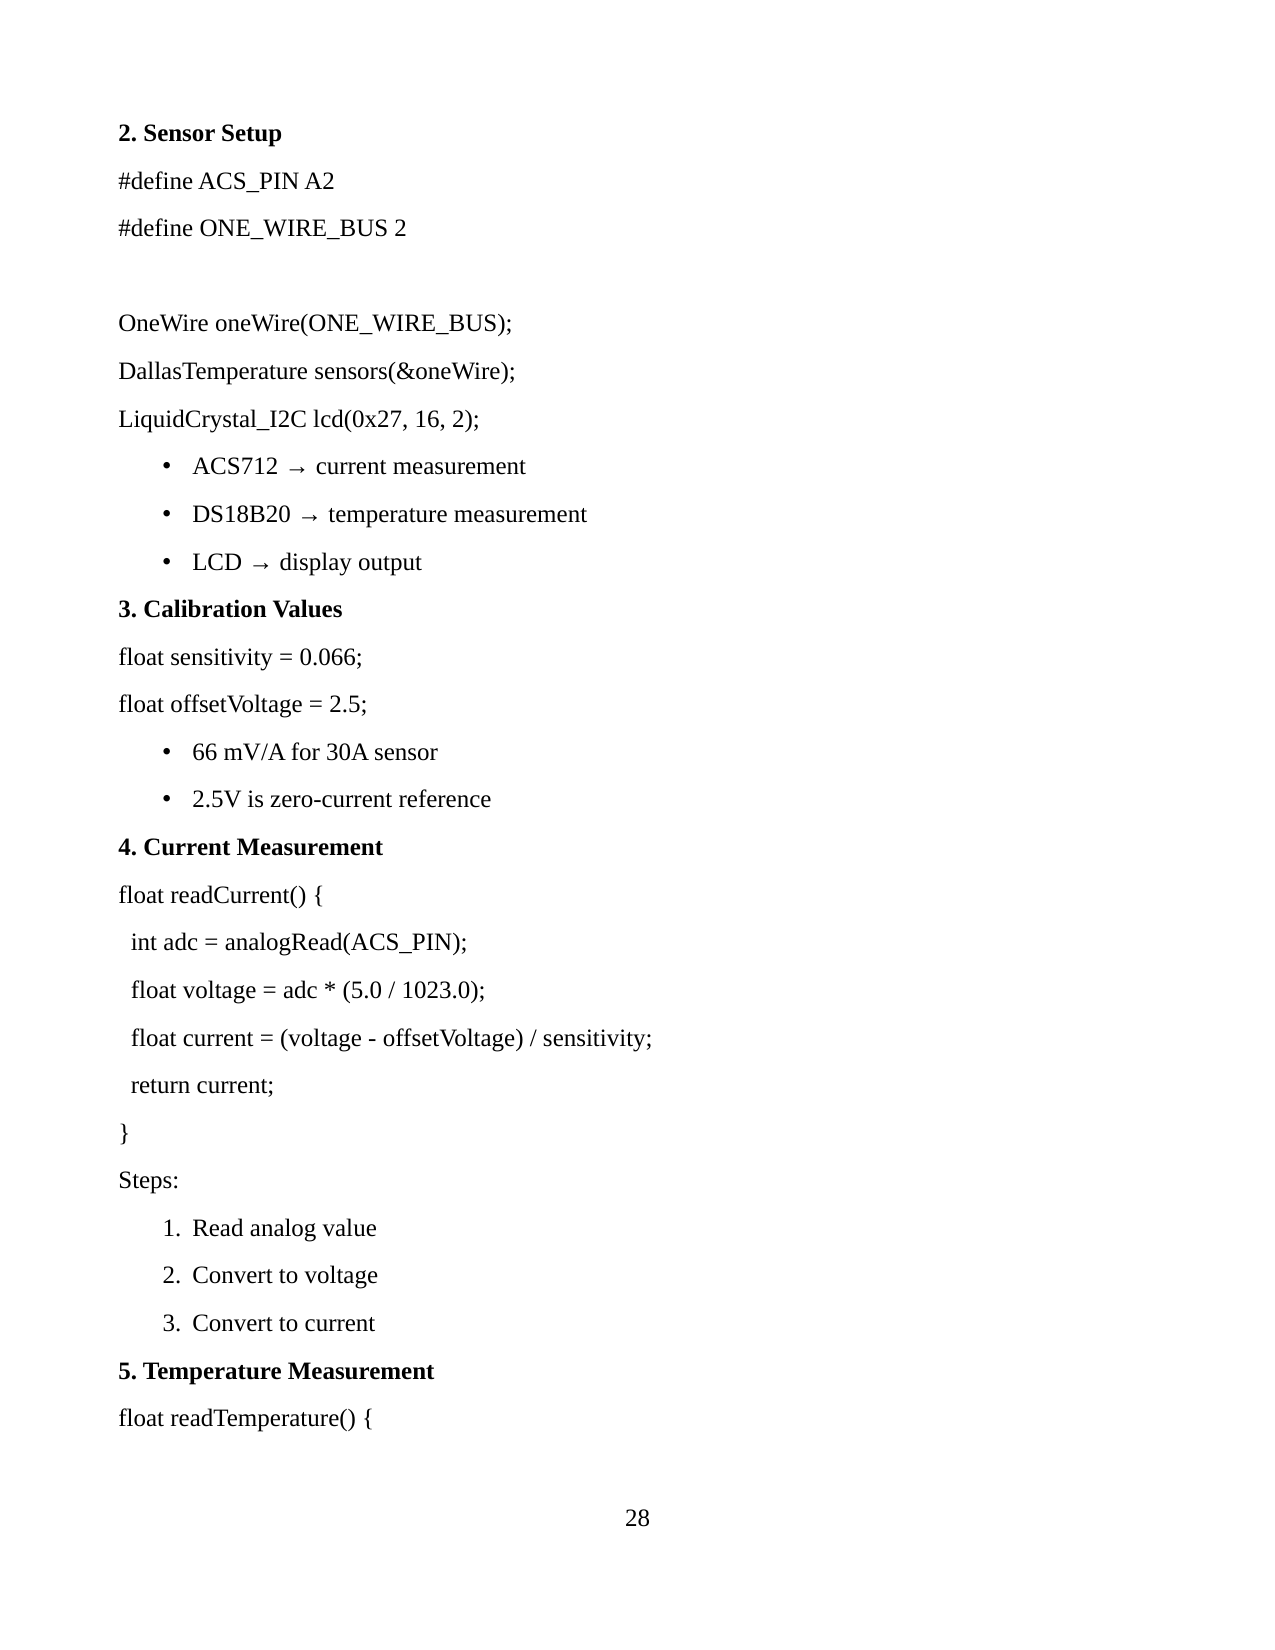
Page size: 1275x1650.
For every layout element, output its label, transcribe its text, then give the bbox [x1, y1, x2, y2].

text return current; [118, 1070, 1157, 1099]
list DS18B20 → temperature measurement [162, 499, 1157, 528]
text OneWire oneWire(ONE_WIRE_BUS); [118, 308, 1157, 337]
text float current = (voltage - offsetVoltage) / sensitivity; [118, 1023, 1157, 1051]
text DallasTemperature sensors(&oneWire); [118, 356, 1157, 385]
list Convert to current [162, 1308, 1157, 1337]
subtitle 4. Current Measurement [118, 832, 1157, 861]
text int adc = analogRead(ACS_PIN); [118, 927, 1157, 956]
list Convert to voltage [162, 1261, 1157, 1289]
text LiquidCrystal_I2C lcd(0x27, 16, 2); [118, 404, 1157, 432]
text float offsetVoltage = 2.5; [118, 689, 1157, 718]
text } [118, 1118, 1157, 1147]
text float readTemperature() { [118, 1403, 1157, 1432]
text Steps: [118, 1165, 1157, 1194]
text float readCurrent() { [118, 880, 1157, 908]
text #define ACS_PIN A2 [118, 166, 1157, 194]
list 66 mV/A for 30A sensor [162, 737, 1157, 766]
text #define ONE_WIRE_BUS 2 [118, 213, 1157, 242]
text float sensitivity = 0.066; [118, 642, 1157, 671]
list ACS712 → current measurement [162, 451, 1157, 480]
subtitle 3. Calibration Values [118, 594, 1157, 623]
list 2.5V is zero-current reference [162, 784, 1157, 813]
subtitle 5. Temperature Measurement [118, 1356, 1157, 1384]
text float voltage = adc * (5.0 / 1023.0); [118, 975, 1157, 1004]
list LCD → display output [162, 547, 1157, 575]
list Read analog value [162, 1213, 1157, 1242]
subtitle 2. Sensor Setup [118, 118, 1157, 147]
